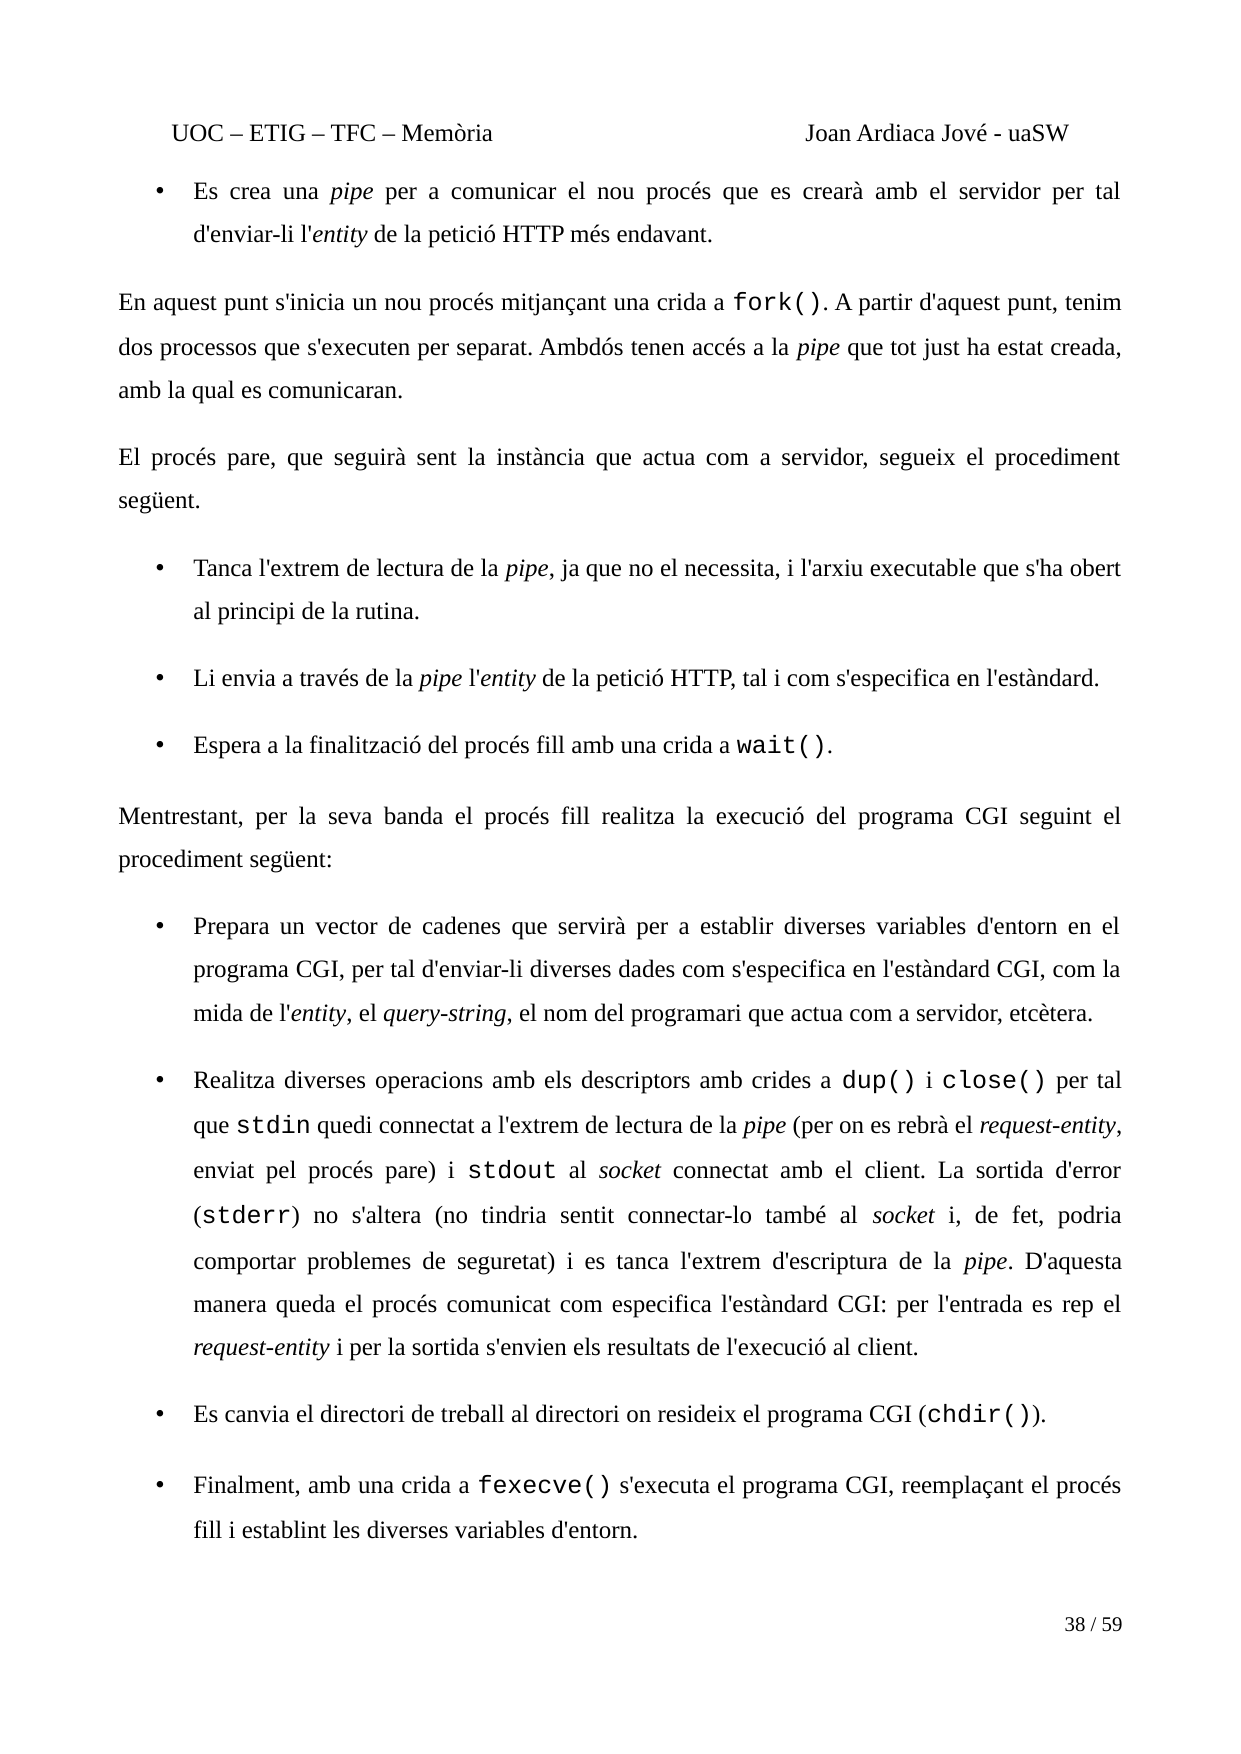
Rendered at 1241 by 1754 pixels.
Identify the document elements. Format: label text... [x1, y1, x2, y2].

list Finalment, amb una crida a fexecve() s'executa el programa CGI, reemplaçant el procés fill i establint les diverses variables d'entorn. [156, 1470, 1122, 1544]
text El procés pare, que seguirà sent la instància que actua com a servidor, segueix el procediment següent. [118, 442, 1122, 514]
text Mentrestant, per la seva banda el procés fill realitza la execució del programa CGI seguint el procediment següent: [118, 801, 1122, 873]
list Es crea una pipe per a comunicar el nou procés que es crearà amb el servidor per tal d'enviar-li l'entity de la petició HTTP més endavant. [156, 176, 1122, 248]
text En aquest punt s'inicia un nou procés mitjançant una crida a fork(). A partir d'aquest punt, tenim dos processos que s'executen per separat. Ambdós tenen accés a la pipe que tot just ha estat creada, amb la qual es comunicaran. [118, 287, 1122, 404]
list Li envia a través de la pipe l'entity de la petició HTTP, tal i com s'especifica en l'estàndard. [156, 663, 1122, 692]
list Prepara un vector de cadenes que servirà per a establir diverses variables d'entorn en el programa CGI, per tal d'enviar-li diverses dades com s'especifica en l'estàndard CGI, com la mida de l'entity, el query-string, el nom del programari que actua com a servidor, etcètera. [156, 911, 1122, 1026]
list Espera a la finalització del procés fill amb una crida a wait(). [156, 731, 1122, 761]
list Realitza diverses operacions amb els descriptors amb crides a dup() i close() per tal que stdin quedi connectat a l'extrem de lectura de la pipe (per on es rebrà el request-entity, enviat pel procés pare) i stdout al socket connectat amb el client. La sortida d'error (stderr) no s'altera (no tindria sentit connectar-lo també al socket i, de fet, podria comportar problemes de seguretat) i es tanca l'extrem d'escriptura de la pipe. D'aquesta manera queda el procés comunicat com especifica l'estàndard CGI: per l'entrada es rep el request-entity i per la sortida s'envien els resultats de l'execució al client. [156, 1065, 1122, 1361]
list Es canvia el directori de treball al directori on resideix el programa CGI (chdir()). [156, 1399, 1122, 1430]
list Tanca l'extrem de lectura de la pipe, ja que no el necessita, i l'arxiu executable que s'ha obert al principi de la rutina. [156, 553, 1122, 625]
